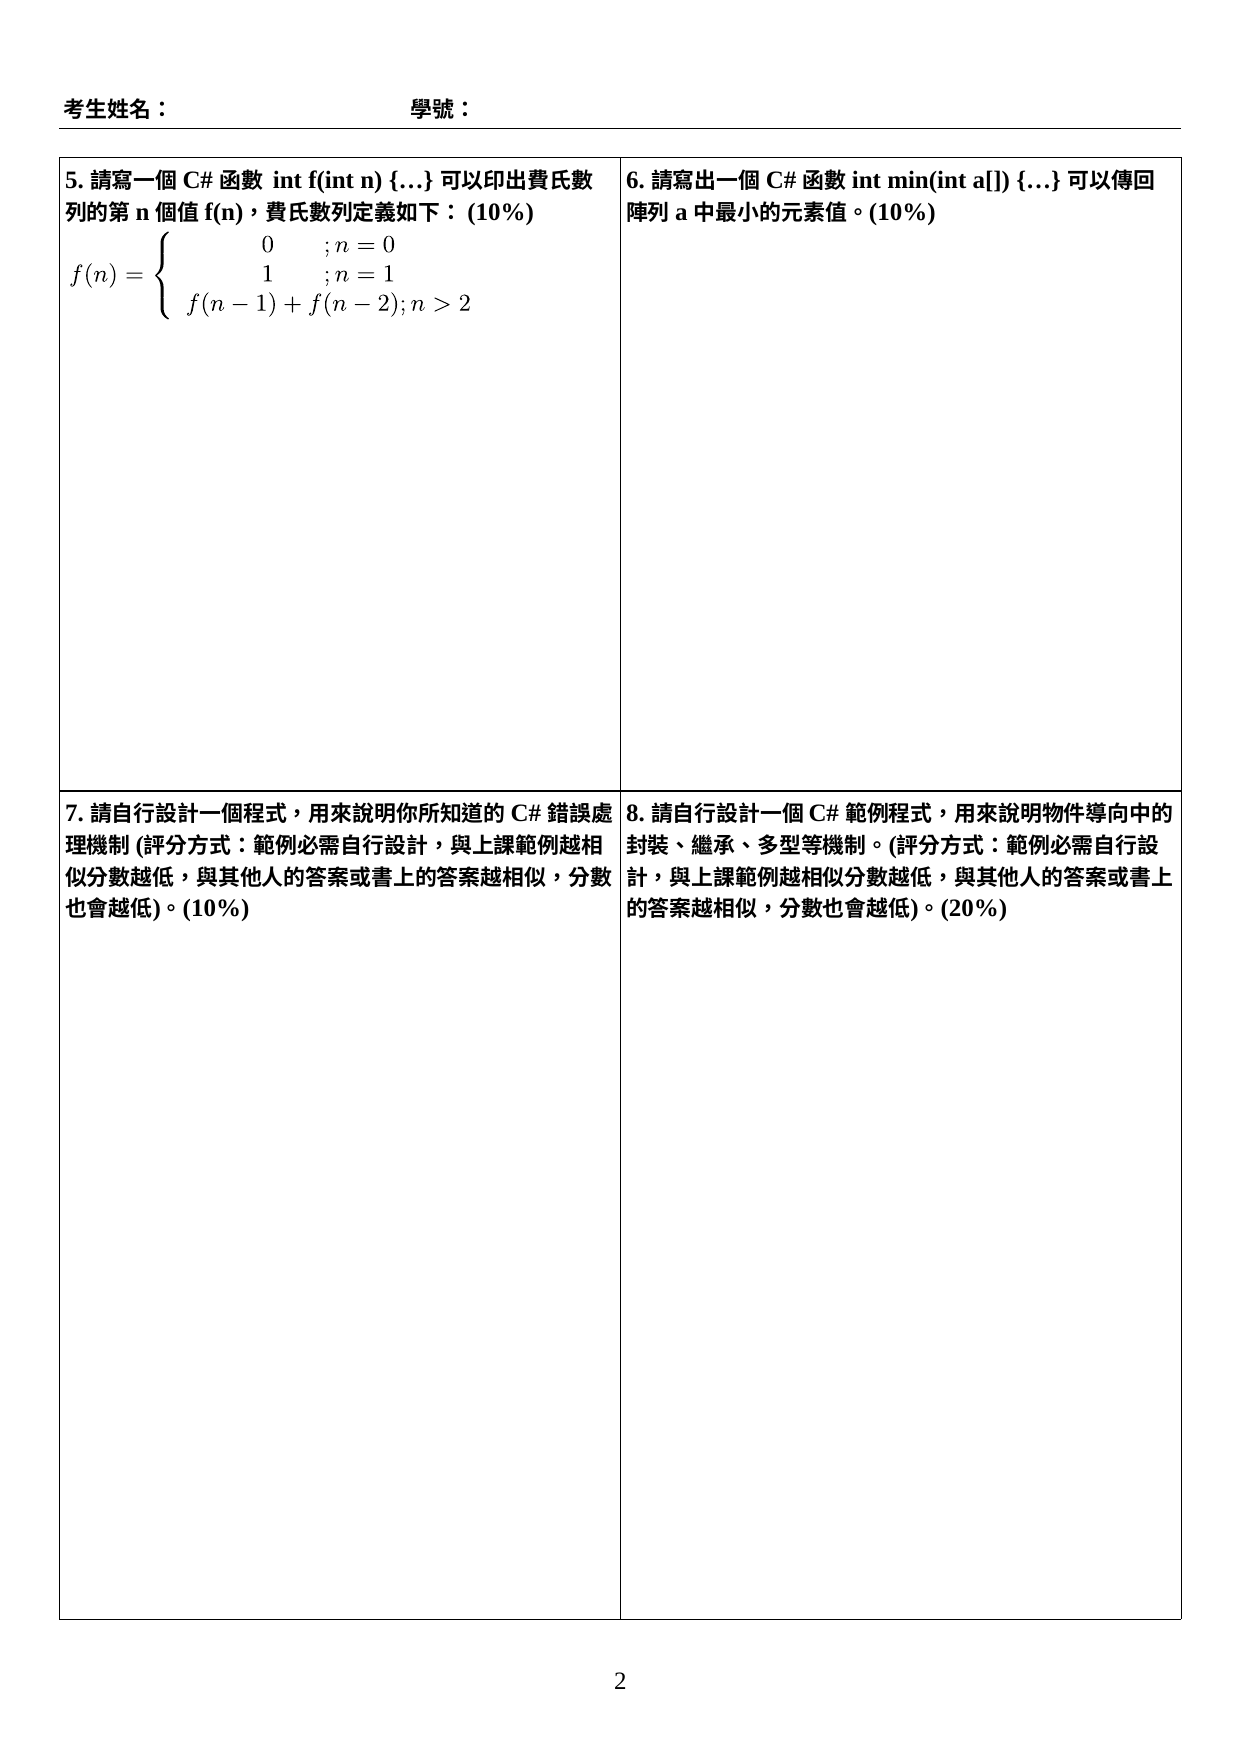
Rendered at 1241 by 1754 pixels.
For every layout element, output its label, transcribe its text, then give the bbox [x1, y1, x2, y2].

table_header 7. 請自行設計一個程式，用來說明你所知道的 C# 錯誤處理機制 (評分方式：範例必需自行設計，與上課範例越相似分數越低，與其他人的答案或書上的答案越相似，分數也會越低)。(10%) [60, 792, 620, 1619]
table_header 6. 請寫出一個 C# 函數 int min(int a[]) {…} 可以傳回陣列 a 中最小的元素值。(10%) [621, 158, 1181, 790]
table_header 5. 請寫一個 C# 函數 int f(int n) {…} 可以印出費氏數列的第 n 個值 f(n)，費氏數列定義如下： (10%) [60, 158, 620, 790]
table_header 8. 請自行設計一個C# 範例程式，用來說明物件導向中的封裝、繼承、多型等機制。(評分方式：範例必需自行設計，與上課範例越相似分數越低，與其他人的答案或書上的答案越相似，分數也會越低)。(20%) [621, 792, 1181, 1619]
text 考生姓名： 學號： [59, 88, 1181, 128]
